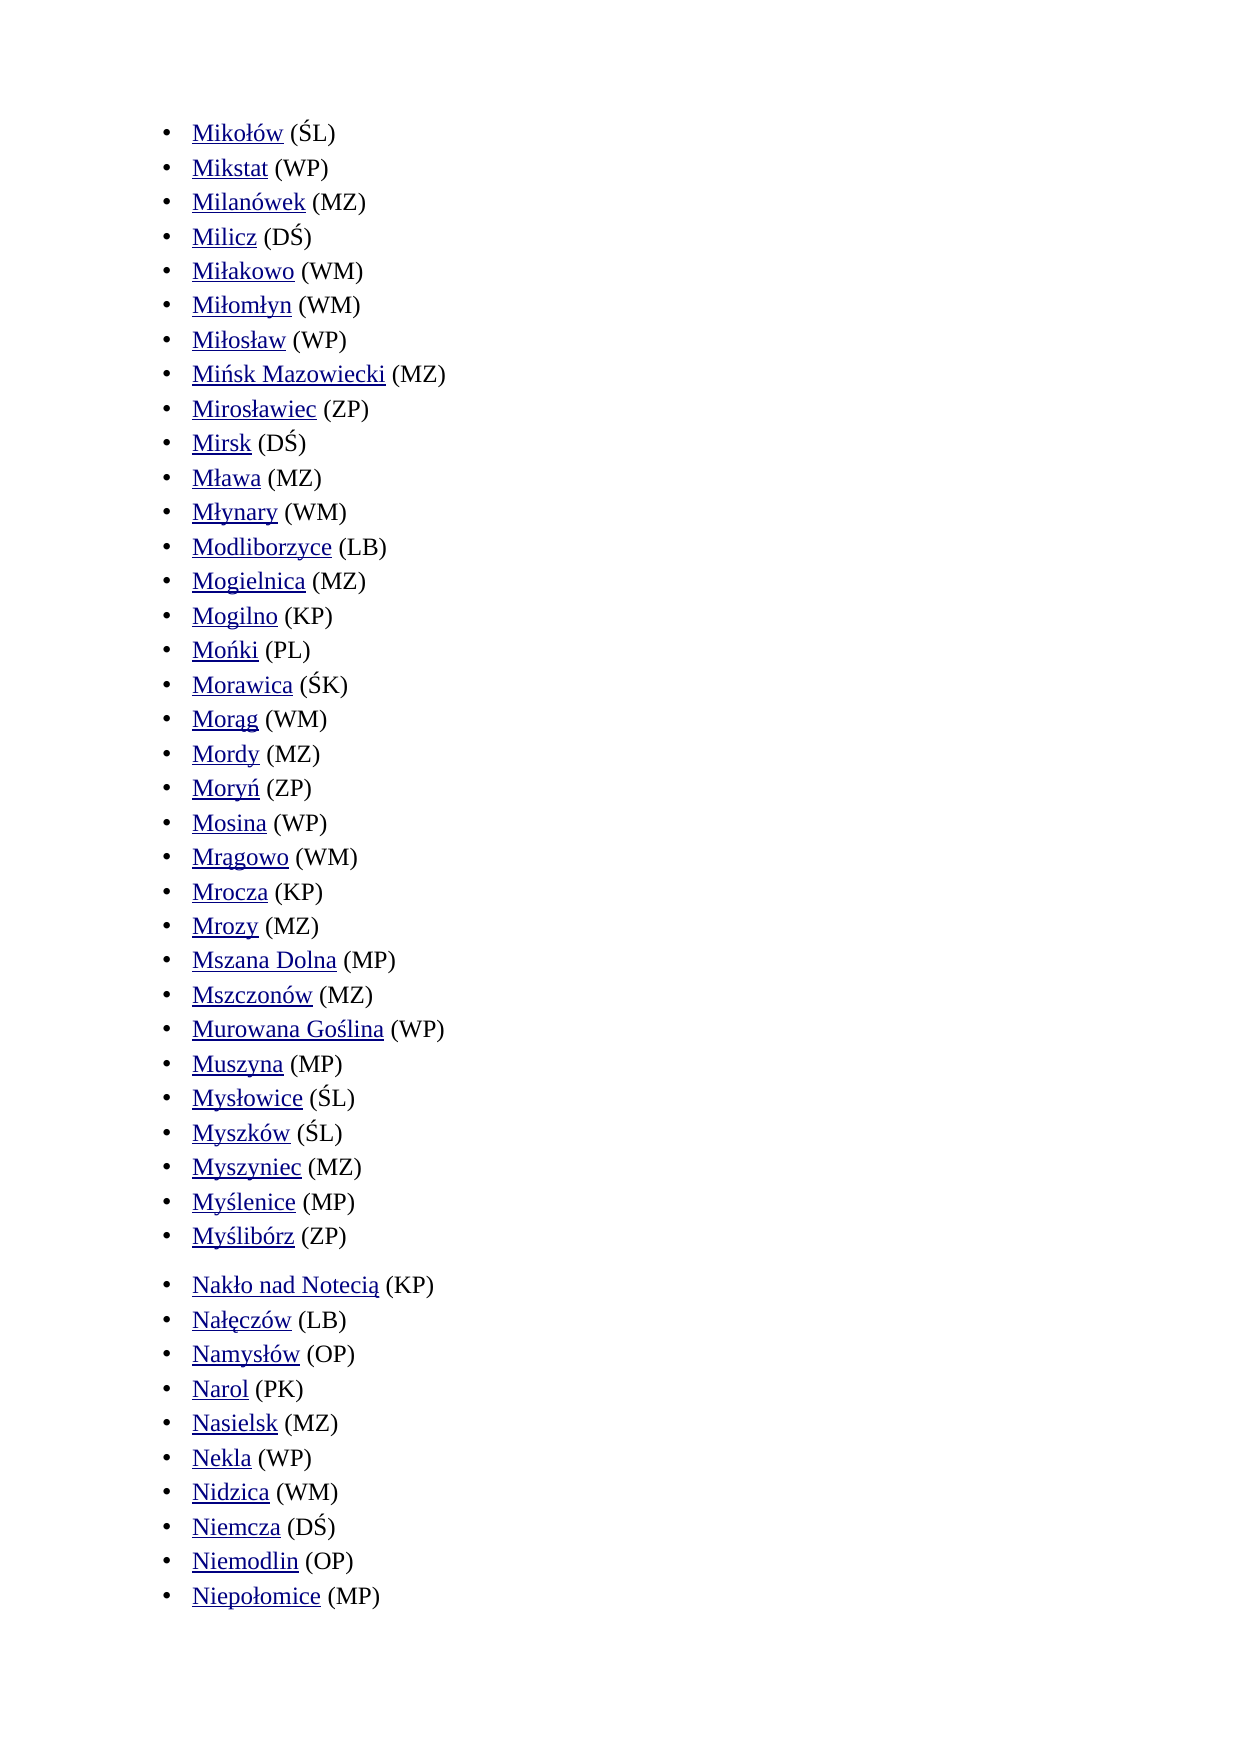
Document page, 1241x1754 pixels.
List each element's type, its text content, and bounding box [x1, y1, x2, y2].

list Mińsk Mazowiecki (MZ) [162, 359, 1122, 388]
list Mszczonów (MZ) [162, 980, 1122, 1009]
list Mońki (PL) [162, 635, 1122, 664]
list Mrozy (MZ) [162, 911, 1122, 940]
list Mikołów (ŚL) [162, 118, 1122, 147]
list Mrągowo (WM) [162, 842, 1122, 871]
list Mirosławiec (ZP) [162, 394, 1122, 423]
list Mława (MZ) [162, 463, 1122, 492]
list Mogilno (KP) [162, 601, 1122, 629]
list Mysłowice (ŚL) [162, 1083, 1122, 1112]
list Myszyniec (MZ) [162, 1152, 1122, 1181]
list Miłosław (WP) [162, 325, 1122, 354]
list Mosina (WP) [162, 808, 1122, 836]
list Murowana Goślina (WP) [162, 1014, 1122, 1043]
list Nidzica (WM) [162, 1477, 1122, 1506]
list Morawica (ŚK) [162, 670, 1122, 698]
list Mordy (MZ) [162, 739, 1122, 767]
list Mirsk (DŚ) [162, 428, 1122, 457]
list Myślibórz (ZP) [162, 1221, 1122, 1250]
list Nasielsk (MZ) [162, 1408, 1122, 1437]
list Modliborzyce (LB) [162, 532, 1122, 561]
list Narol (PK) [162, 1374, 1122, 1403]
list Niemcza (DŚ) [162, 1512, 1122, 1541]
list Niemodlin (OP) [162, 1546, 1122, 1575]
list Miłomłyn (WM) [162, 291, 1122, 319]
list Myślenice (MP) [162, 1187, 1122, 1216]
list Mogielnica (MZ) [162, 566, 1122, 595]
list Muszyna (MP) [162, 1049, 1122, 1078]
list Myszków (ŚL) [162, 1118, 1122, 1147]
list Milicz (DŚ) [162, 222, 1122, 250]
list Morąg (WM) [162, 704, 1122, 733]
list Nakło nad Notecią (KP) [162, 1271, 1122, 1299]
list Namysłów (OP) [162, 1339, 1122, 1368]
list Miłakowo (WM) [162, 256, 1122, 285]
list Mszana Dolna (MP) [162, 946, 1122, 974]
list Młynary (WM) [162, 497, 1122, 526]
list Nekla (WP) [162, 1443, 1122, 1472]
list Mrocza (KP) [162, 877, 1122, 905]
list Nałęczów (LB) [162, 1305, 1122, 1334]
list Milanówek (MZ) [162, 187, 1122, 216]
list Niepołomice (MP) [162, 1581, 1122, 1609]
list Moryń (ZP) [162, 773, 1122, 802]
list Mikstat (WP) [162, 153, 1122, 181]
